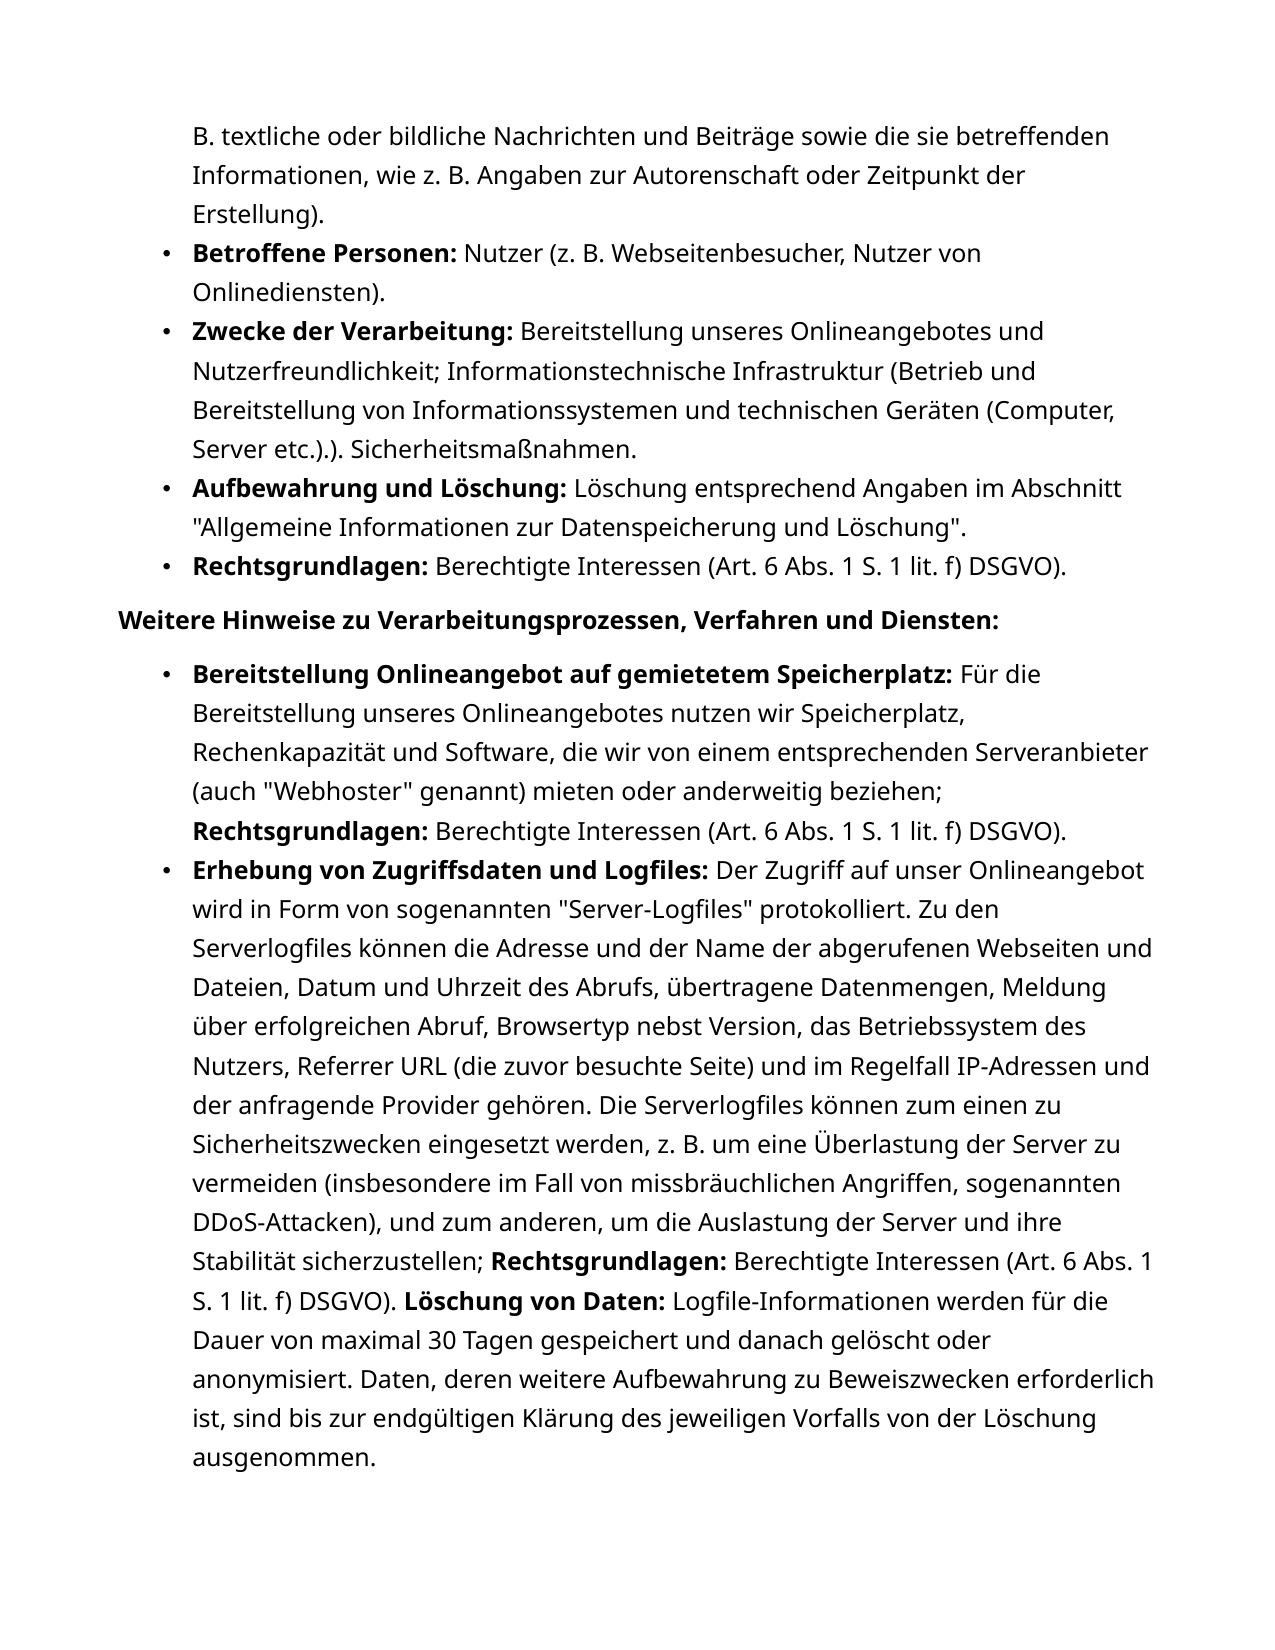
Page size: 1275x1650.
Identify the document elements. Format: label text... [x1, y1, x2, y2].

list Aufbewahrung und Löschung: Löschung entsprechend Angaben im Abschnitt "Allgemeine Informationen zur Datenspeicherung und Löschung". [162, 471, 1157, 544]
list Erhebung von Zugriffsdaten und Logfiles: Der Zugriff auf unser Onlineangebot wird in Form von sogenannten "Server-Logfiles" protokolliert. Zu den Serverlogfiles können die Adresse und der Name der abgerufenen Webseiten und Dateien, Datum und Uhrzeit des Abrufs, übertragene Datenmengen, Meldung über erfolgreichen Abruf, Browsertyp nebst Version, das Betriebssystem des Nutzers, Referrer URL (die zuvor besuchte Seite) und im Regelfall IP-Adressen und der anfragende Provider gehören. Die Serverlogfiles können zum einen zu Sicherheitszwecken eingesetzt werden, z. B. um eine Überlastung der Server zu vermeiden (insbesondere im Fall von missbräuchlichen Angriffen, sogenannten DDoS-Attacken), und zum anderen, um die Auslastung der Server und ihre Stabilität sicherzustellen; Rechtsgrundlagen: Berechtigte Interessen (Art. 6 Abs. 1 S. 1 lit. f) DSGVO). Löschung von Daten: Logfile-Informationen werden für die Dauer von maximal 30 Tagen gespeichert und danach gelöscht oder anonymisiert. Daten, deren weitere Aufbewahrung zu Beweiszwecken erforderlich ist, sind bis zur endgültigen Klärung des jeweiligen Vorfalls von der Löschung ausgenommen. [162, 852, 1157, 1474]
list B. textliche oder bildliche Nachrichten und Beiträge sowie die sie betreffenden Informationen, wie z. B. Angaben zur Autorenschaft oder Zeitpunkt der Erstellung). [162, 118, 1157, 231]
list Zwecke der Verarbeitung: Bereitstellung unseres Onlineangebotes und Nutzerfreundlichkeit; Informationstechnische Infrastruktur (Betrieb und Bereitstellung von Informationssystemen und technischen Geräten (Computer, Server etc.).). Sicherheitsmaßnahmen. [162, 314, 1157, 466]
text Weitere Hinweise zu Verarbeitungsprozessen, Verfahren und Diensten: [118, 603, 1157, 637]
list Betroffene Personen: Nutzer (z. B. Webseitenbesucher, Nutzer von Onlinediensten). [162, 236, 1157, 309]
list Rechtsgrundlagen: Berechtigte Interessen (Art. 6 Abs. 1 S. 1 lit. f) DSGVO). [162, 549, 1157, 583]
list Bereitstellung Onlineangebot auf gemietetem Speicherplatz: Für die Bereitstellung unseres Onlineangebotes nutzen wir Speicherplatz, Rechenkapazität und Software, die wir von einem entsprechenden Serveranbieter (auch "Webhoster" genannt) mieten oder anderweitig beziehen; Rechtsgrundlagen: Berechtigte Interessen (Art. 6 Abs. 1 S. 1 lit. f) DSGVO). [162, 656, 1157, 847]
